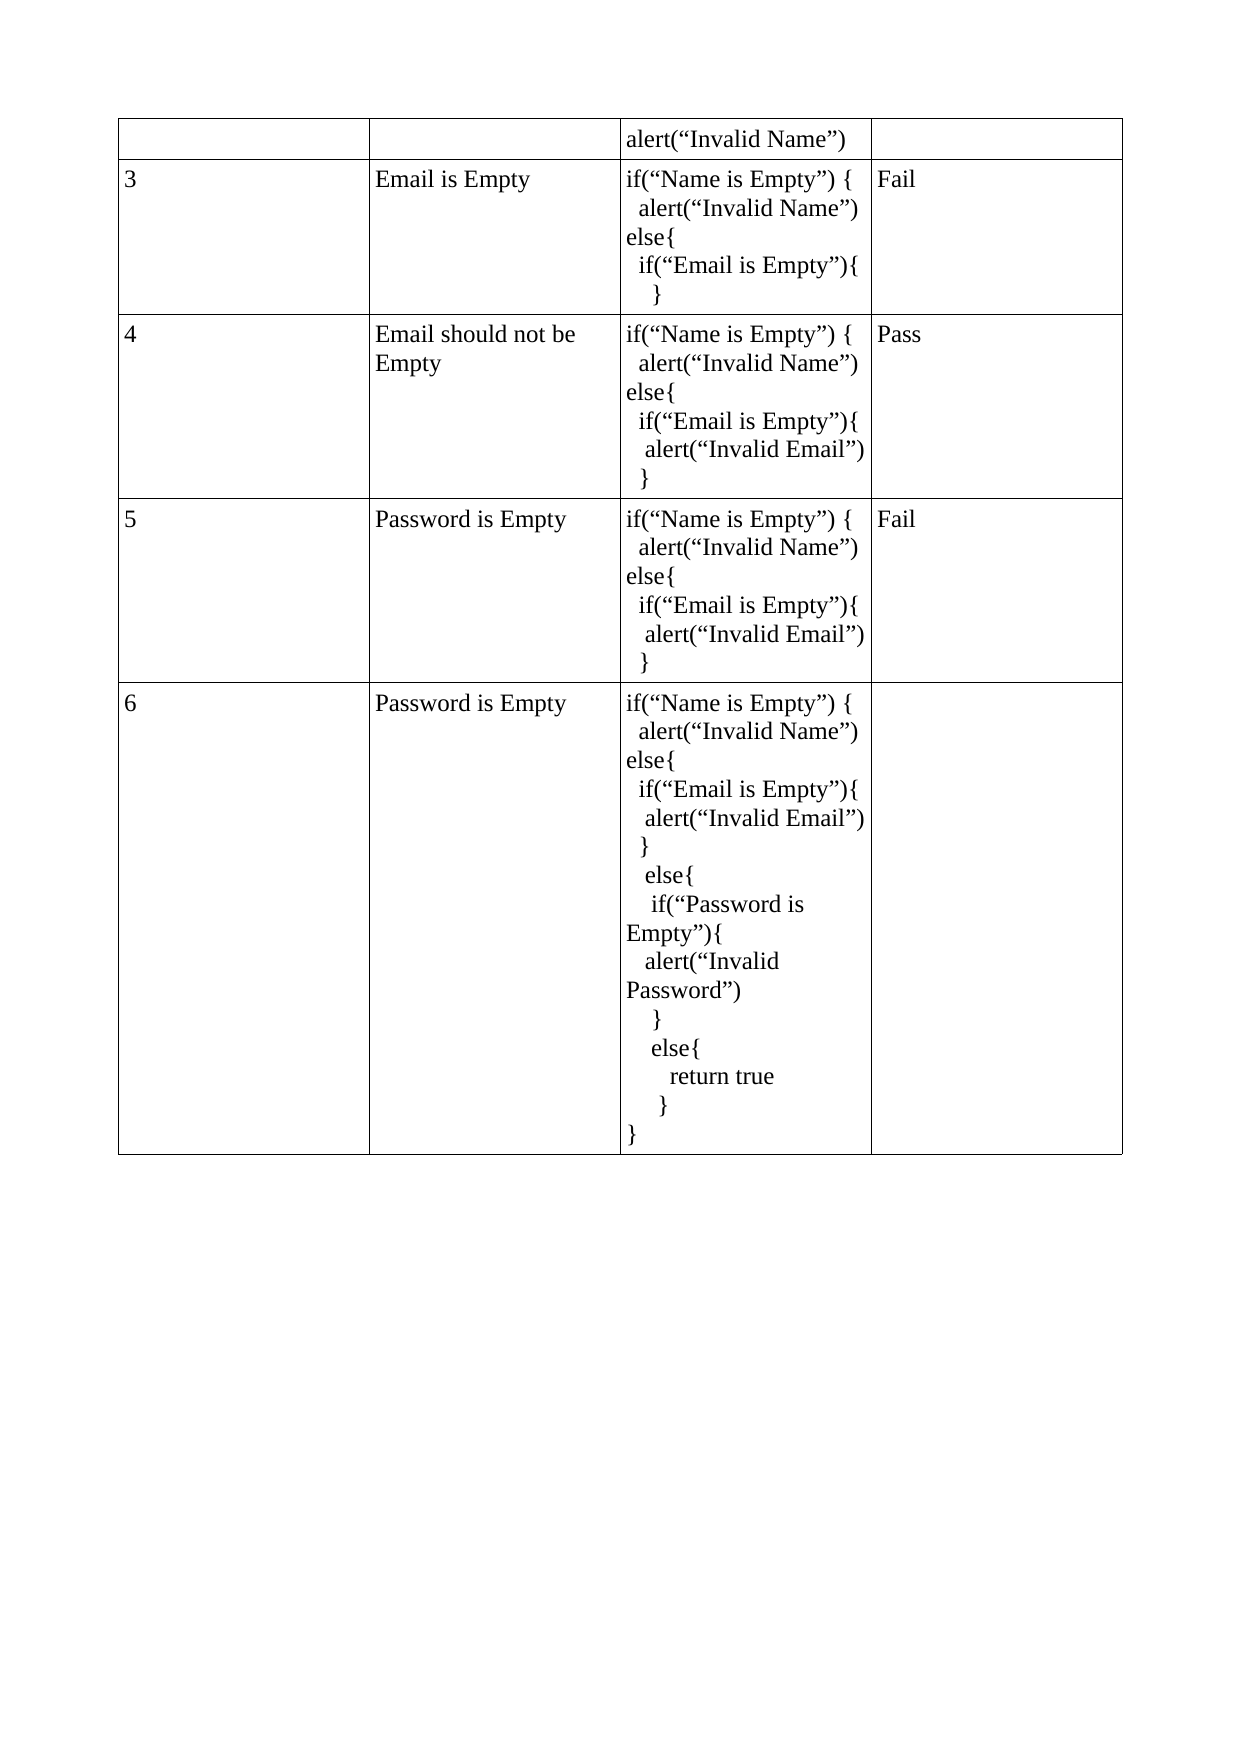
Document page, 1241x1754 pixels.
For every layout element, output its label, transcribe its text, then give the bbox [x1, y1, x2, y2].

table_cell Password is Empty [370, 683, 620, 1153]
table_cell if(“Name is Empty”) { alert(“Invalid Name”) else{ if(“Email is Empty”){ alert(“Invalid Email”) } else{ if(“Password is Empty”){ alert(“Invalid Password”) } else{ return true } } [621, 683, 871, 1153]
table_cell if(“Name is Empty”) { alert(“Invalid Name”) else{ if(“Email is Empty”){ } [621, 160, 871, 314]
table_cell 3 [119, 160, 369, 314]
table_cell [872, 683, 1122, 1153]
table_cell 5 [119, 499, 369, 682]
table_cell Email is Empty [370, 160, 620, 314]
table_cell 6 [119, 683, 369, 1153]
table_cell Fail [872, 499, 1122, 682]
table_cell Email should not be Empty [370, 315, 620, 498]
table_cell if(“Name is Empty”) { alert(“Invalid Name”) else{ if(“Email is Empty”){ alert(“Invalid Email”) } [621, 499, 871, 682]
table_cell [119, 119, 369, 158]
table_cell [370, 119, 620, 158]
table_cell Pass [872, 315, 1122, 498]
table_cell alert(“Invalid Name”) [621, 119, 871, 158]
table_cell Fail [872, 160, 1122, 314]
table_cell [872, 119, 1122, 158]
table_cell 4 [119, 315, 369, 498]
table_cell if(“Name is Empty”) { alert(“Invalid Name”) else{ if(“Email is Empty”){ alert(“Invalid Email”) } [621, 315, 871, 498]
table_cell Password is Empty [370, 499, 620, 682]
